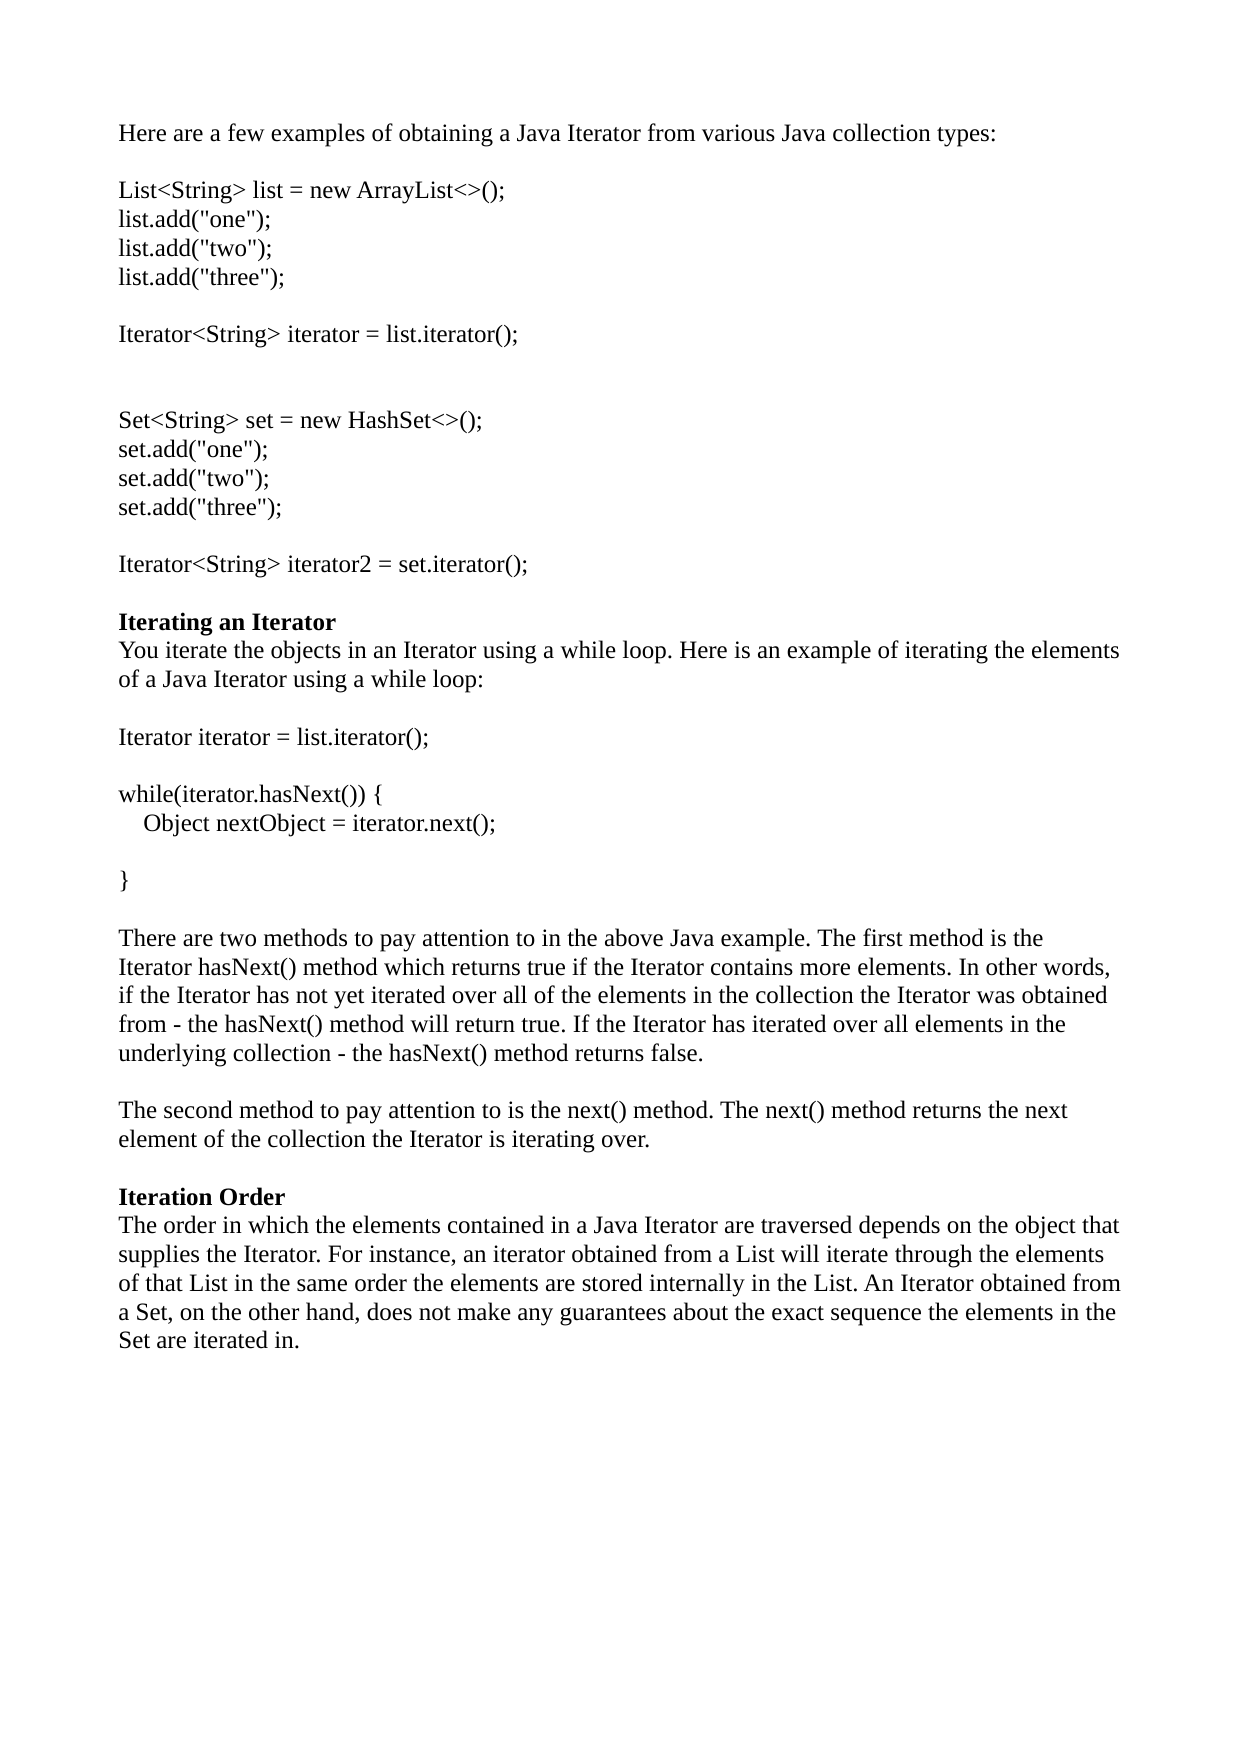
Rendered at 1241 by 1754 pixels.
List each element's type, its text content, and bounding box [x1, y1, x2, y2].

text Iterator<String> iterator2 = set.iterator(); [118, 549, 1122, 578]
text set.add("two"); [118, 463, 1122, 492]
text Iterator<String> iterator = list.iterator(); [118, 319, 1122, 348]
text } [118, 866, 1122, 894]
text The order in which the elements contained in a Java Iterator are traversed depends on the object that supplies the Iterator. For instance, an iterator obtained from a List will iterate through the elements of that List in the same order the elements are stored internally in the List. An Iterator obtained from a Set, on the other hand, does not make any guarantees about the exact sequence the elements in the Set are iterated in. [118, 1211, 1122, 1354]
text set.add("three"); [118, 492, 1122, 521]
text The second method to pay attention to is the next() method. The next() method returns the next element of the collection the Iterator is iterating over. [118, 1096, 1122, 1153]
text set.add("one"); [118, 434, 1122, 463]
text Set<String> set = new HashSet<>(); [118, 406, 1122, 434]
text list.add("one"); [118, 204, 1122, 233]
text Iterator iterator = list.iterator(); [118, 722, 1122, 751]
text while(iterator.hasNext()) { [118, 779, 1122, 808]
text There are two methods to pay attention to in the above Java example. The first method is the Iterator hasNext() method which returns true if the Iterator contains more elements. In other words, if the Iterator has not yet iterated over all of the elements in the collection the Iterator was obtained from - the hasNext() method will return true. If the Iterator has iterated over all elements in the underlying collection - the hasNext() method returns false. [118, 923, 1122, 1067]
text list.add("two"); [118, 233, 1122, 262]
text Here are a few examples of obtaining a Java Iterator from various Java collection types: [118, 118, 1122, 147]
text You iterate the objects in an Iterator using a while loop. Here is an example of iterating the elements of a Java Iterator using a while loop: [118, 636, 1122, 693]
text Object nextObject = iterator.next(); [118, 808, 1122, 837]
text Iterating an Iterator [118, 607, 1122, 636]
text List<String> list = new ArrayList<>(); [118, 176, 1122, 204]
text list.add("three"); [118, 262, 1122, 291]
text Iteration Order [118, 1182, 1122, 1211]
